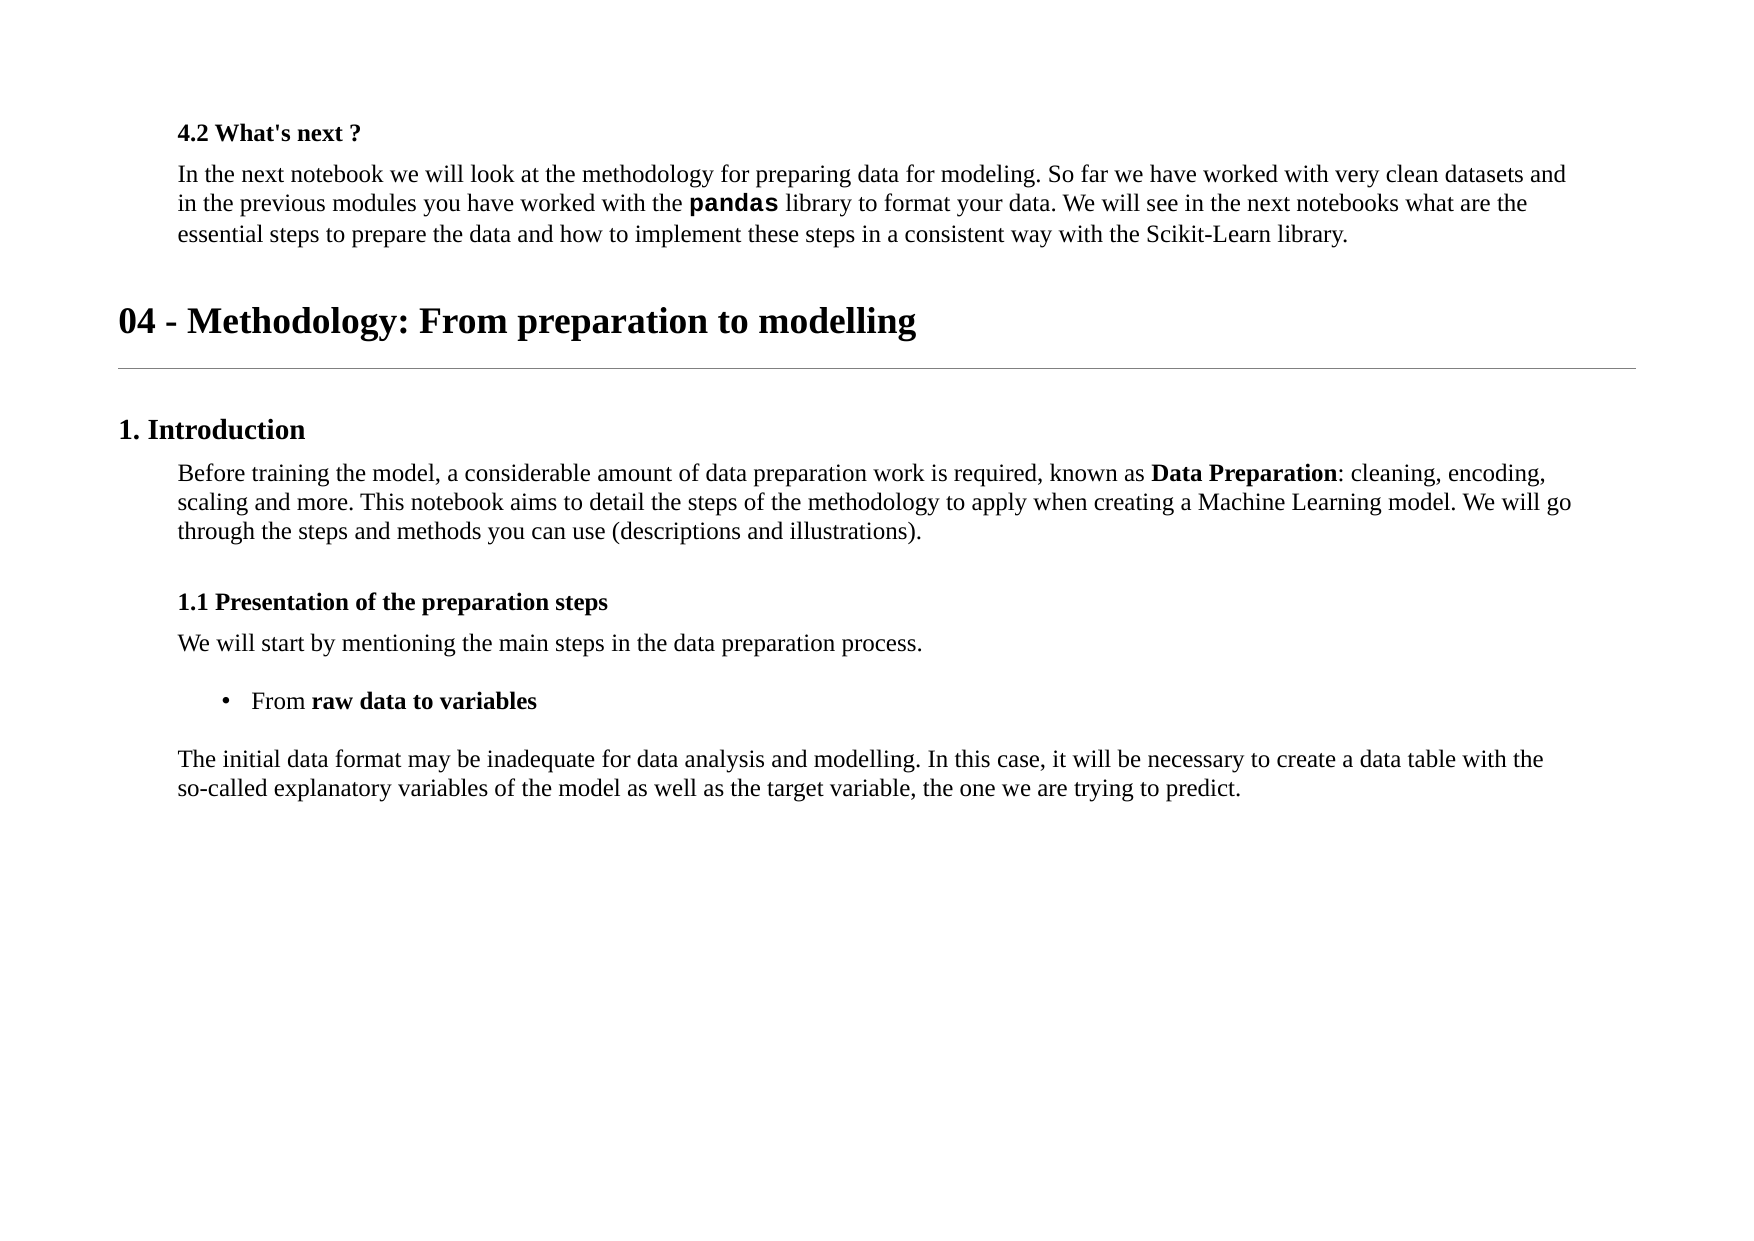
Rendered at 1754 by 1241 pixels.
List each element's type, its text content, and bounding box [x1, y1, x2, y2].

subtitle 04 - Methodology: From preparation to modelling [118, 298, 1636, 341]
text In the next notebook we will look at the methodology for preparing data for modeling. So far we have worked with very clean datasets and in the previous modules you have worked with the pandas library to format your data. We will see in the next notebooks what are the essential steps to prepare the data and how to implement these steps in a consistent way with the Scikit-Learn library. [177, 159, 1577, 248]
subtitle 1.1 Presentation of the preparation steps [177, 587, 1577, 616]
subtitle 4.2 What's next ? [177, 118, 1577, 147]
text We will start by mentioning the main steps in the data preparation process. [177, 628, 1577, 657]
text The initial data format may be inadequate for data analysis and modelling. In this case, it will be necessary to create a data table with the so-called explanatory variables of the model as well as the target variable, the one we are trying to predict. [177, 744, 1577, 802]
text Before training the model, a considerable amount of data preparation work is required, known as Data Preparation: cleaning, encoding, scaling and more. This notebook aims to detail the steps of the methodology to apply when creating a Machine Learning model. We will go through the steps and methods you can use (descriptions and illustrations). [177, 458, 1577, 545]
subtitle 1. Introduction [118, 412, 1636, 446]
list From raw data to variables [222, 686, 1577, 715]
